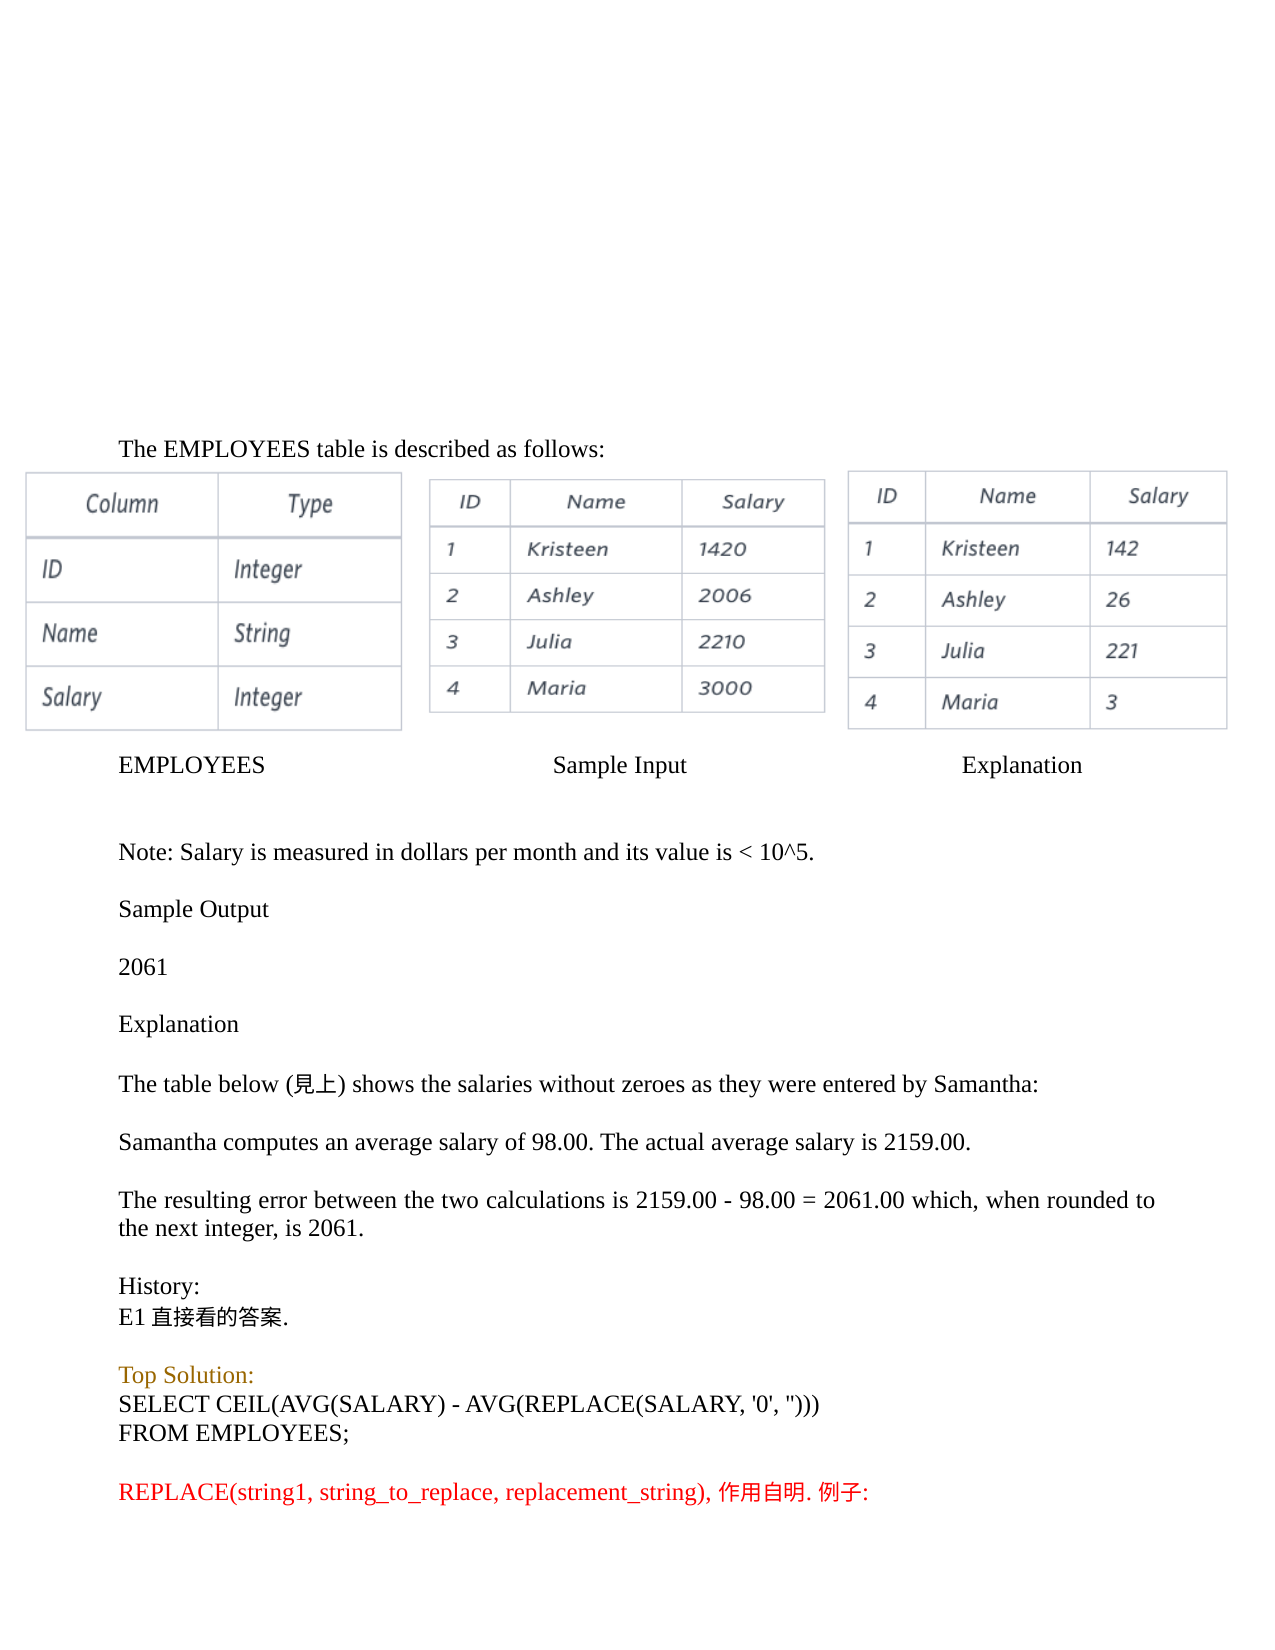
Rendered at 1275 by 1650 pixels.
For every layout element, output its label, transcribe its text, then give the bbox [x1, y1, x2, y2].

text The resulting error between the two calculations is 2159.00 - 98.00 = 2061.00 which, when rounded to the next integer, is 2061. [118, 1185, 1157, 1242]
text Samantha computes an average salary of 98.00. The actual average salary is 2159.00. [118, 1127, 1157, 1156]
text The EMPLOYEES table is described as follows: [118, 434, 1157, 463]
picture [18, 463, 411, 742]
text Note: Salary is measured in dollars per month and its value is < 10^5. [118, 837, 1157, 866]
text Sample Output [118, 894, 1157, 923]
text SELECT CEIL(AVG(SALARY) - AVG(REPLACE(SALARY, '0', ''))) [118, 1389, 1157, 1418]
text FROM EMPLOYEES; [118, 1418, 1157, 1446]
text EMPLOYEES Sample Input Explanation [118, 751, 1157, 779]
text Explanation [118, 1009, 1157, 1038]
text The table below (見上) shows the salaries without zeroes as they were entered by Samantha: [118, 1067, 1157, 1098]
text Top Solution: [118, 1360, 1157, 1389]
text History: [118, 1271, 1157, 1300]
text REPLACE(string1, string_to_replace, replacement_string), 作用自明. 例子: [118, 1475, 1157, 1507]
picture [420, 462, 1239, 742]
text E1直接看的答案. [118, 1300, 1157, 1331]
text 2061 [118, 952, 1157, 981]
